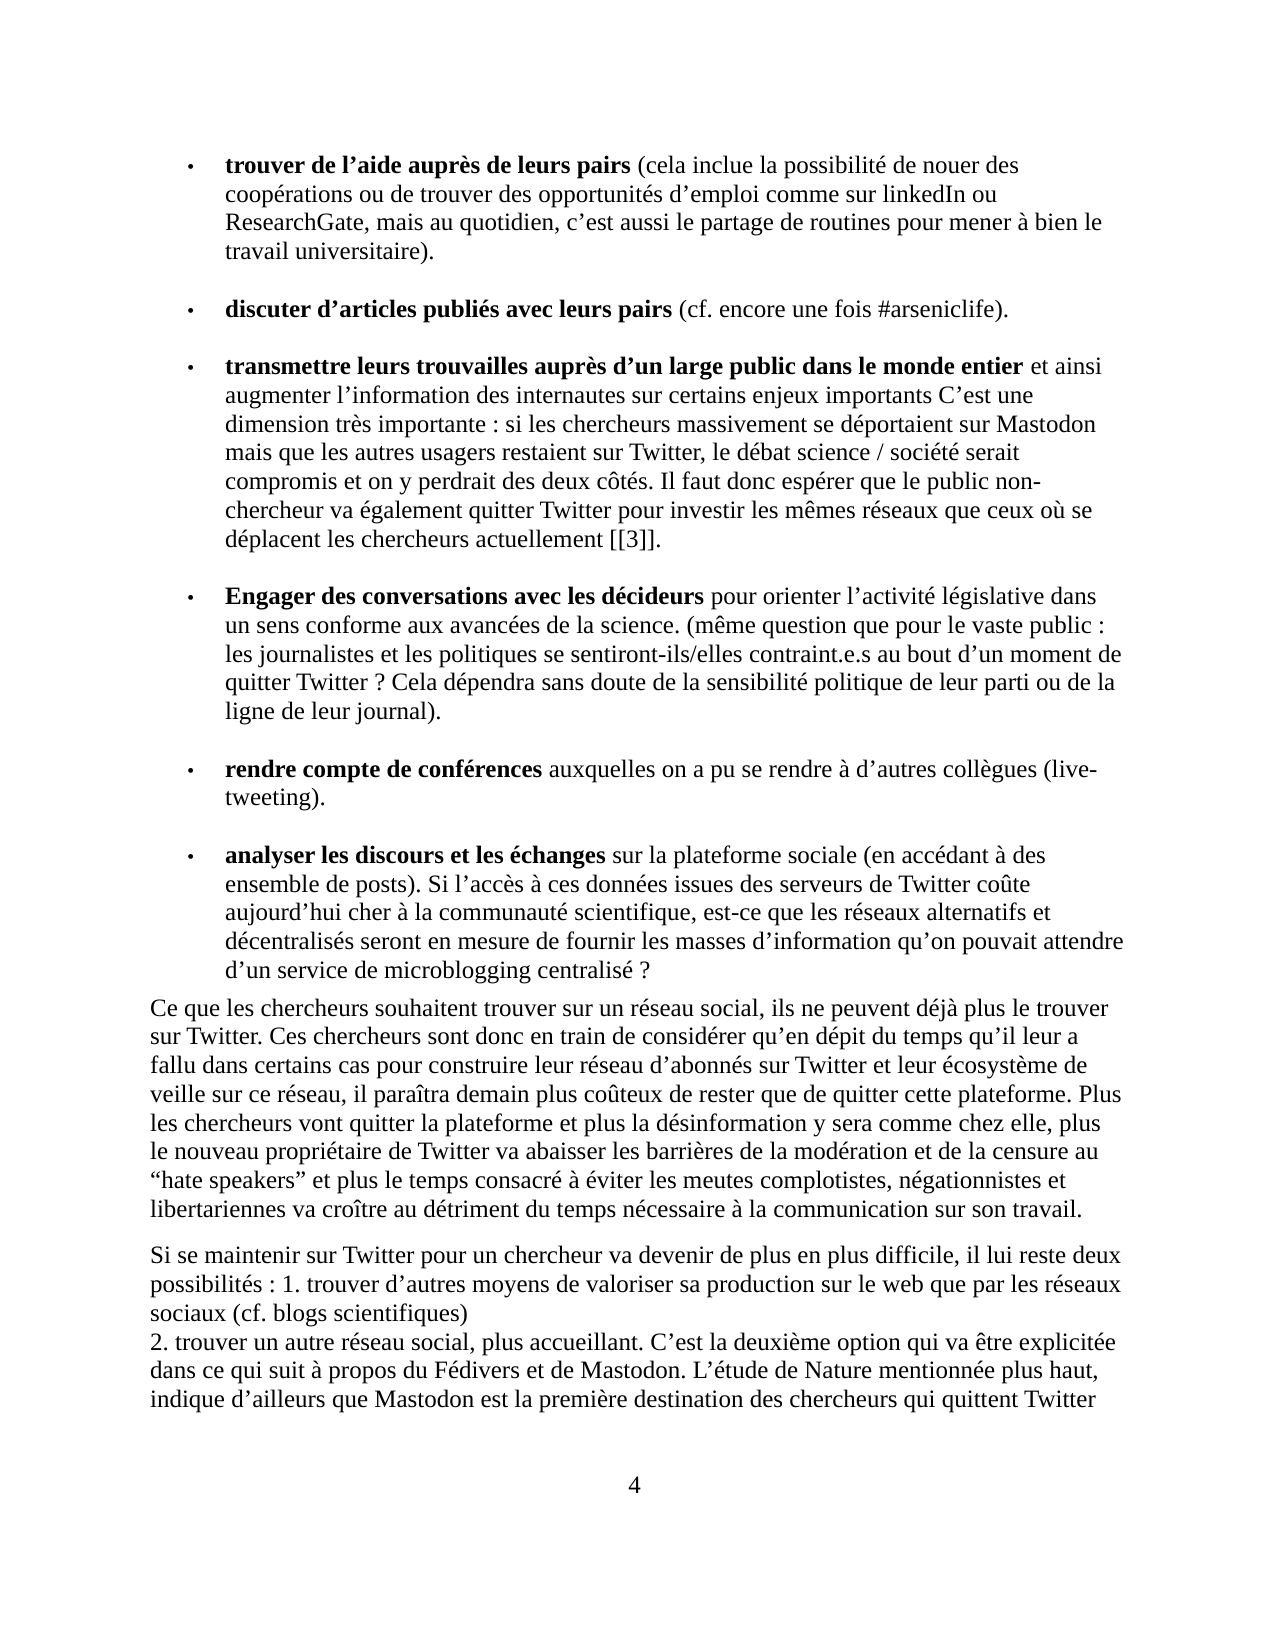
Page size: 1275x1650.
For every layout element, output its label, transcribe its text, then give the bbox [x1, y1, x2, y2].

list analyser les discours et les échanges sur la plateforme sociale (en accédant à des ensemble de posts). Si l’accès à ces données issues des serveurs de Twitter coûte aujourd’hui cher à la communauté scientifique, est-ce que les réseaux alternatifs et décentralisés seront en mesure de fournir les masses d’information qu’on pouvait attendre d’un service de microblogging centralisé ? [187, 840, 1125, 984]
list trouver de l’aide auprès de leurs pairs (cela inclue la possibilité de nouer des coopérations ou de trouver des opportunités d’emploi comme sur linkedIn ou ResearchGate, mais au quotidien, c’est aussi le partage de routines pour mener à bien le travail universitaire). [187, 150, 1125, 294]
text Si se maintenir sur Twitter pour un chercheur va devenir de plus en plus difficile, il lui reste deux possibilités : 1. trouver d’autres moyens de valoriser sa production sur le web que par les réseaux sociaux (cf. blogs scientifiques) 2. trouver un autre réseau social, plus accueillant. C’est la deuxième option qui va être explicitée dans ce qui suit à propos du Fédivers et de Mastodon. L’étude de Nature mentionnée plus haut, indique d’ailleurs que Mastodon est la première destination des chercheurs qui quittent Twitter [150, 1241, 1125, 1413]
list rendre compte de conférences auxquelles on a pu se rendre à d’autres collègues (live-tweeting). [187, 754, 1125, 840]
text Ce que les chercheurs souhaitent trouver sur un réseau social, ils ne peuvent déjà plus le trouver sur Twitter. Ces chercheurs sont donc en train de considérer qu’en dépit du temps qu’il leur a fallu dans certains cas pour construire leur réseau d’abonnés sur Twitter et leur écosystème de veille sur ce réseau, il paraîtra demain plus coûteux de rester que de quitter cette plateforme. Plus les chercheurs vont quitter la plateforme et plus la désinformation y sera comme chez elle, plus le nouveau propriétaire de Twitter va abaisser les barrières de la modération et de la censure au “hate speakers” et plus le temps consacré à éviter les meutes complotistes, négationnistes et libertariennes va croître au détriment du temps nécessaire à la communication sur son travail. [150, 993, 1125, 1223]
list discuter d’articles publiés avec leurs pairs (cf. encore une fois #arseniclife). [187, 294, 1125, 351]
list Engager des conversations avec les décideurs pour orienter l’activité législative dans un sens conforme aux avancées de la science. (même question que pour le vaste public : les journalistes et les politiques se sentiront-ils/elles contraint.e.s au bout d’un moment de quitter Twitter ? Cela dépendra sans doute de la sensibilité politique de leur parti ou de la ligne de leur journal). [187, 581, 1125, 754]
list transmettre leurs trouvailles auprès d’un large public dans le monde entier et ainsi augmenter l’information des internautes sur certains enjeux importants C’est une dimension très importante : si les chercheurs massivement se déportaient sur Mastodon mais que les autres usagers restaient sur Twitter, le débat science / société serait compromis et on y perdrait des deux côtés. Il faut donc espérer que le public non-chercheur va également quitter Twitter pour investir les mêmes réseaux que ceux où se déplacent les chercheurs actuellement [[3]]. [187, 351, 1125, 581]
